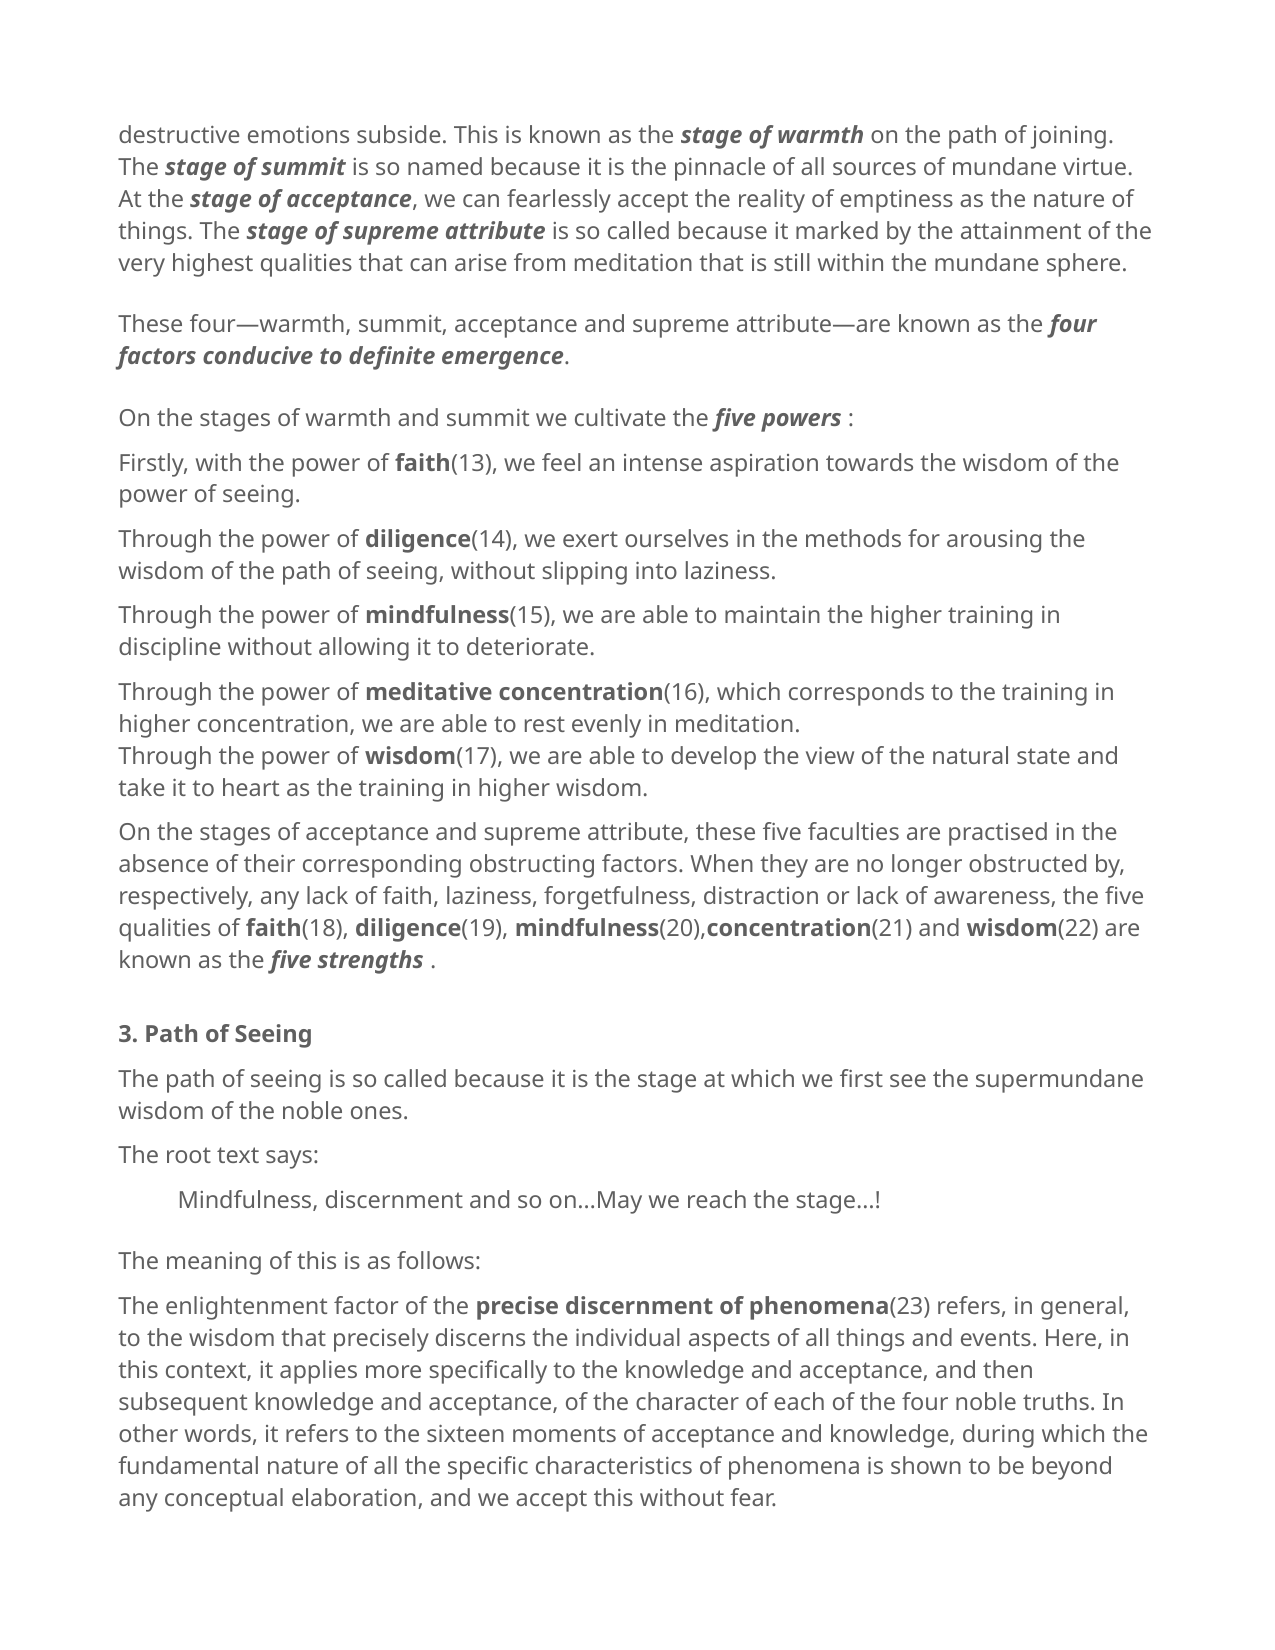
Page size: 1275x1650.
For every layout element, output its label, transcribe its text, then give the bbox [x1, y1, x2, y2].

text destructive emotions subside. This is known as the stage of warmth on the path of joining. The stage of summit is so named because it is the pinnacle of all sources of mundane virtue. At the stage of acceptance, we can fearlessly accept the reality of emptiness as the nature of things. The stage of supreme attribute is so called because it marked by the attainment of the very highest qualities that can arise from meditation that is still within the mundane sphere. [118, 118, 1157, 278]
text The path of seeing is so called because it is the stage at which we first see the supermundane wisdom of the noble ones. [118, 1062, 1157, 1126]
text The enlightenment factor of the precise discernment of phenomena(23) refers, in general, to the wisdom that precisely discerns the individual aspects of all things and events. Here, in this context, it applies more specifically to the knowledge and acceptance, and then subsequent knowledge and acceptance, of the character of each of the four noble truths. In other words, it refers to the sixteen moments of acceptance and knowledge, during which the fundamental nature of all the specific characteristics of phenomena is shown to be beyond any conceptual elaboration, and we accept this without fear. [118, 1289, 1157, 1513]
text Mindfulness, discernment and so on…May we reach the stage…! [177, 1183, 1098, 1215]
text On the stages of warmth and summit we cultivate the five powers : [118, 401, 1157, 433]
text Through the power of meditative concentration(16), which corresponds to the training in higher concentration, we are able to rest evenly in meditation. [118, 675, 1157, 739]
text 3. Path of Seeing [118, 1018, 1157, 1050]
text Through the power of diligence(14), we exert ourselves in the methods for arousing the wisdom of the path of seeing, without slipping into laziness. [118, 522, 1157, 586]
text Through the power of wisdom(17), we are able to develop the view of the natural state and take it to heart as the training in higher wisdom. [118, 739, 1157, 803]
text Through the power of mindfulness(15), we are able to maintain the higher training in discipline without allowing it to deteriorate. [118, 599, 1157, 663]
text These four—warmth, summit, acceptance and supreme attribute—are known as the four factors conducive to definite emergence. [118, 308, 1157, 372]
text Firstly, with the power of faith(13), we feel an intense aspiration towards the wisdom of the power of seeing. [118, 446, 1157, 510]
text The root text says: [118, 1139, 1157, 1171]
text On the stages of acceptance and supreme attribute, these five faculties are practised in the absence of their corresponding obstructing factors. When they are no longer obstructed by, respectively, any lack of faith, laziness, forgetfulness, distraction or lack of awareness, the five qualities of faith(18), diligence(19), mindfulness(20),concentration(21) and wisdom(22) are known as the five strengths . [118, 816, 1157, 976]
text The meaning of this is as follows: [118, 1244, 1157, 1277]
